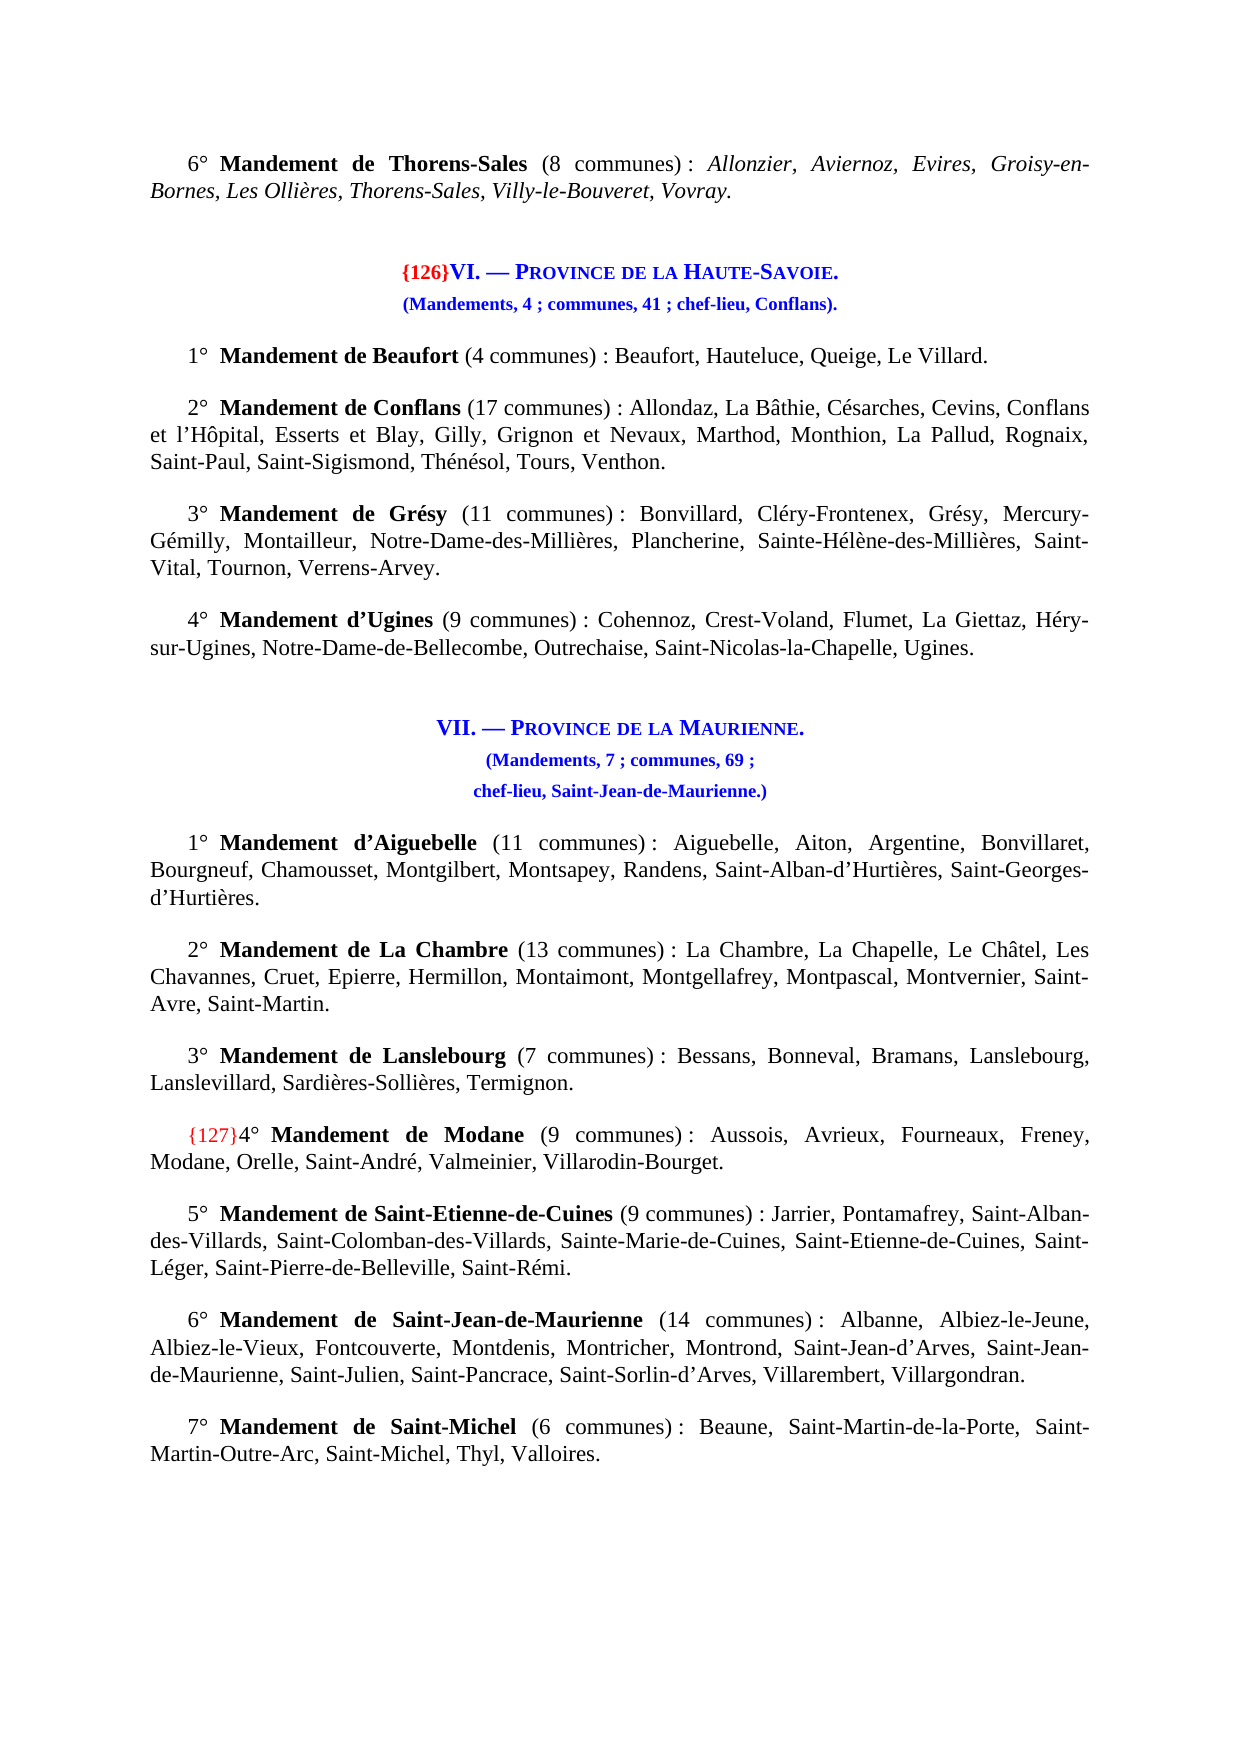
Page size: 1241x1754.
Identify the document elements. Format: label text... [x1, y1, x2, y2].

text 6° Mandement de Saint-Jean-de-Maurienne (14 communes) : Albanne, Albiez-le-Jeune, Albiez-le-Vieux, Fontcouverte, Montdenis, Montricher, Montrond, Saint-Jean-d’Arves, Saint-Jean-de-Maurienne, Saint-Julien, Saint-Pancrace, Saint-Sorlin-d’Arves, Villarembert, Villargondran. [150, 1306, 1090, 1387]
text 1° Mandement d’Aiguebelle (11 communes) : Aiguebelle, Aiton, Argentine, Bonvillaret, Bourgneuf, Chamousset, Montgilbert, Montsapey, Randens, Saint-Alban-d’Hurtières, Saint-Georges-d’Hurtières. [150, 829, 1090, 910]
text 5° Mandement de Saint-Etienne-de-Cuines (9 communes) : Jarrier, Pontamafrey, Saint-Alban-des-Villards, Saint-Colomban-des-Villards, Sainte-Marie-de-Cuines, Saint-Etienne-de-Cuines, Saint-Léger, Saint-Pierre-de-Belleville, Saint-Rémi. [150, 1200, 1090, 1281]
text 1° Mandement de Beaufort (4 communes) : Beaufort, Hauteluce, Queige, Le Villard. [150, 342, 1090, 369]
text VII. — Province de la Maurienne. (Mandements, 7 ; communes, 69 ; chef-lieu, Saint-Jean-de-Maurienne.) [150, 710, 1090, 804]
text 7° Mandement de Saint-Michel (6 communes) : Beaune, Saint-Martin-de-la-Porte, Saint-Martin-Outre-Arc, Saint-Michel, Thyl, Valloires. [150, 1412, 1090, 1467]
text {126}VI. — Province de la Haute-Savoie. (Mandements, 4 ; communes, 41 ; chef-lieu, Conflans). [150, 254, 1090, 317]
text 6° Mandement de Thorens-Sales (8 communes) : Allonzier, Aviernoz, Evires, Groisy-en-Bornes, Les Ollières, Thorens-Sales, Villy-le-Bouveret, Vovray. [150, 150, 1090, 204]
text 4° Mandement d’Ugines (9 communes) : Cohennoz, Crest-Voland, Flumet, La Giettaz, Héry-sur-Ugines, Notre-Dame-de-Bellecombe, Outrechaise, Saint-Nicolas-la-Chapelle, Ugines. [150, 606, 1090, 660]
text 3° Mandement de Grésy (11 communes) : Bonvillard, Cléry-Frontenex, Grésy, Mercury-Gémilly, Montailleur, Notre-Dame-des-Millières, Plancherine, Sainte-Hélène-des-Millières, Saint-Vital, Tournon, Verrens-Arvey. [150, 500, 1090, 581]
text 2° Mandement de La Chambre (13 communes) : La Chambre, La Chapelle, Le Châtel, Les Chavannes, Cruet, Epierre, Hermillon, Montaimont, Montgellafrey, Montpascal, Montvernier, Saint-Avre, Saint-Martin. [150, 935, 1090, 1017]
text {127}4° Mandement de Modane (9 communes) : Aussois, Avrieux, Fourneaux, Freney, Modane, Orelle, Saint-André, Valmeinier, Villarodin-Bourget. [150, 1121, 1090, 1175]
text 2° Mandement de Conflans (17 communes) : Allondaz, La Bâthie, Césarches, Cevins, Conflans et l’Hôpital, Esserts et Blay, Gilly, Grignon et Nevaux, Marthod, Monthion, La Pallud, Rognaix, Saint-Paul, Saint-Sigismond, Thénésol, Tours, Venthon. [150, 394, 1090, 475]
text 3° Mandement de Lanslebourg (7 communes) : Bessans, Bonneval, Bramans, Lanslebourg, Lanslevillard, Sardières-Sollières, Termignon. [150, 1042, 1090, 1096]
